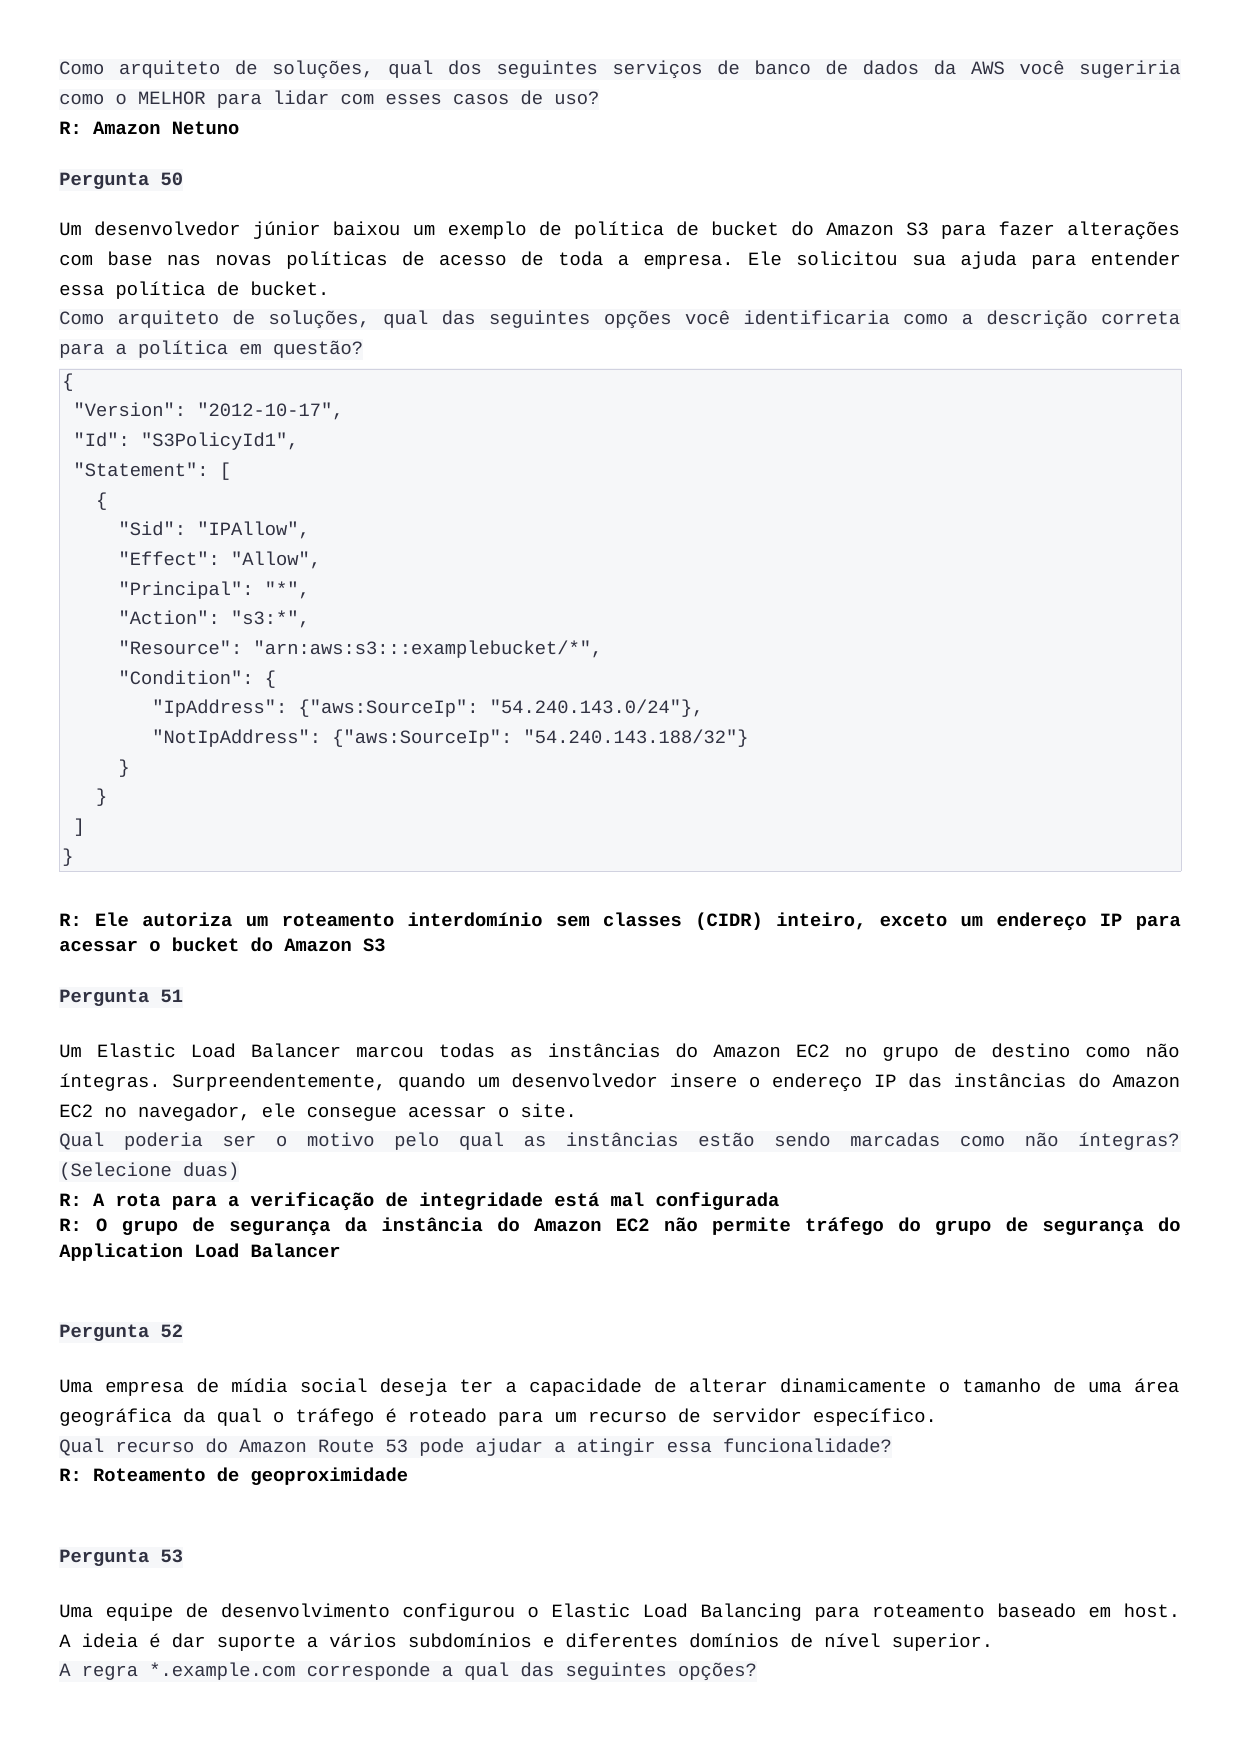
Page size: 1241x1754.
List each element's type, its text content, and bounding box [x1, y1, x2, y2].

text "Condition": { [60, 665, 1181, 690]
text Como arquiteto de soluções, qual dos seguintes serviços de banco de dados da AWS você sugeriria como o MELHOR para lidar com esses casos de uso? [59, 59, 1181, 110]
text Como arquiteto de soluções, qual das seguintes opções você identificaria como a descrição correta para a política em questão? [59, 309, 1181, 360]
text { [60, 487, 1181, 512]
text Qual poderia ser o motivo pelo qual as instâncias estão sendo marcadas como não íntegras? (Selecione duas) [59, 1131, 1181, 1182]
text Pergunta 51 [59, 987, 1181, 1008]
text Uma equipe de desenvolvimento configurou o Elastic Load Balancing para roteamento baseado em host. A ideia é dar suporte a vários subdomínios e diferentes domínios de nível superior. [59, 1602, 1181, 1653]
text "Statement": [ [60, 458, 1181, 482]
text "Action": "s3:*", [60, 606, 1181, 630]
text { [60, 370, 1181, 393]
text Uma empresa de mídia social deseja ter a capacidade de alterar dinamicamente o tamanho de uma área geográfica da qual o tráfego é roteado para um recurso de servidor específico. [59, 1377, 1181, 1428]
text R: A rota para a verificação de integridade está mal configurada [59, 1191, 1181, 1212]
text "Id": "S3PolicyId1", [60, 428, 1181, 452]
text ] [60, 814, 1181, 838]
text "Sid": "IPAllow", [60, 517, 1181, 541]
text "Version": "2012-10-17", [60, 398, 1181, 422]
text Um Elastic Load Balancer marcou todas as instâncias do Amazon EC2 no grupo de destino como não íntegras. Surpreendentemente, quando um desenvolvedor insere o endereço IP das instâncias do Amazon EC2 no navegador, ele consegue acessar o site. [59, 1042, 1181, 1123]
text } [60, 784, 1181, 808]
text R: Ele autoriza um roteamento interdomínio sem classes (CIDR) inteiro, exceto um endereço IP para acessar o bucket do Amazon S3 [59, 911, 1181, 957]
text A regra *.example.com corresponde a qual das seguintes opções? [59, 1661, 1181, 1682]
text R: Roteamento de geoproximidade [59, 1466, 1181, 1487]
text Pergunta 52 [59, 1322, 1181, 1343]
text } [60, 843, 1181, 871]
text "Effect": "Allow", [60, 547, 1181, 571]
text "NotIpAddress": {"aws:SourceIp": "54.240.143.188/32"} [60, 725, 1181, 749]
text } [60, 754, 1181, 779]
text "Resource": "arn:aws:s3:::examplebucket/*", [60, 636, 1181, 660]
text R: Amazon Netuno [59, 118, 1181, 140]
text "Principal": "*", [60, 576, 1181, 601]
text Pergunta 53 [59, 1547, 1181, 1568]
text Qual recurso do Amazon Route 53 pode ajudar a atingir essa funcionalidade? [59, 1436, 1181, 1458]
text Pergunta 50 [59, 169, 1181, 191]
text R: O grupo de segurança da instância do Amazon EC2 não permite tráfego do grupo de segurança do Application Load Balancer [59, 1216, 1181, 1263]
text Um desenvolvedor júnior baixou um exemplo de política de bucket do Amazon S3 para fazer alterações com base nas novas políticas de acesso de toda a empresa. Ele solicitou sua ajuda para entender essa política de bucket. [59, 220, 1181, 301]
text "IpAddress": {"aws:SourceIp": "54.240.143.0/24"}, [60, 695, 1181, 719]
